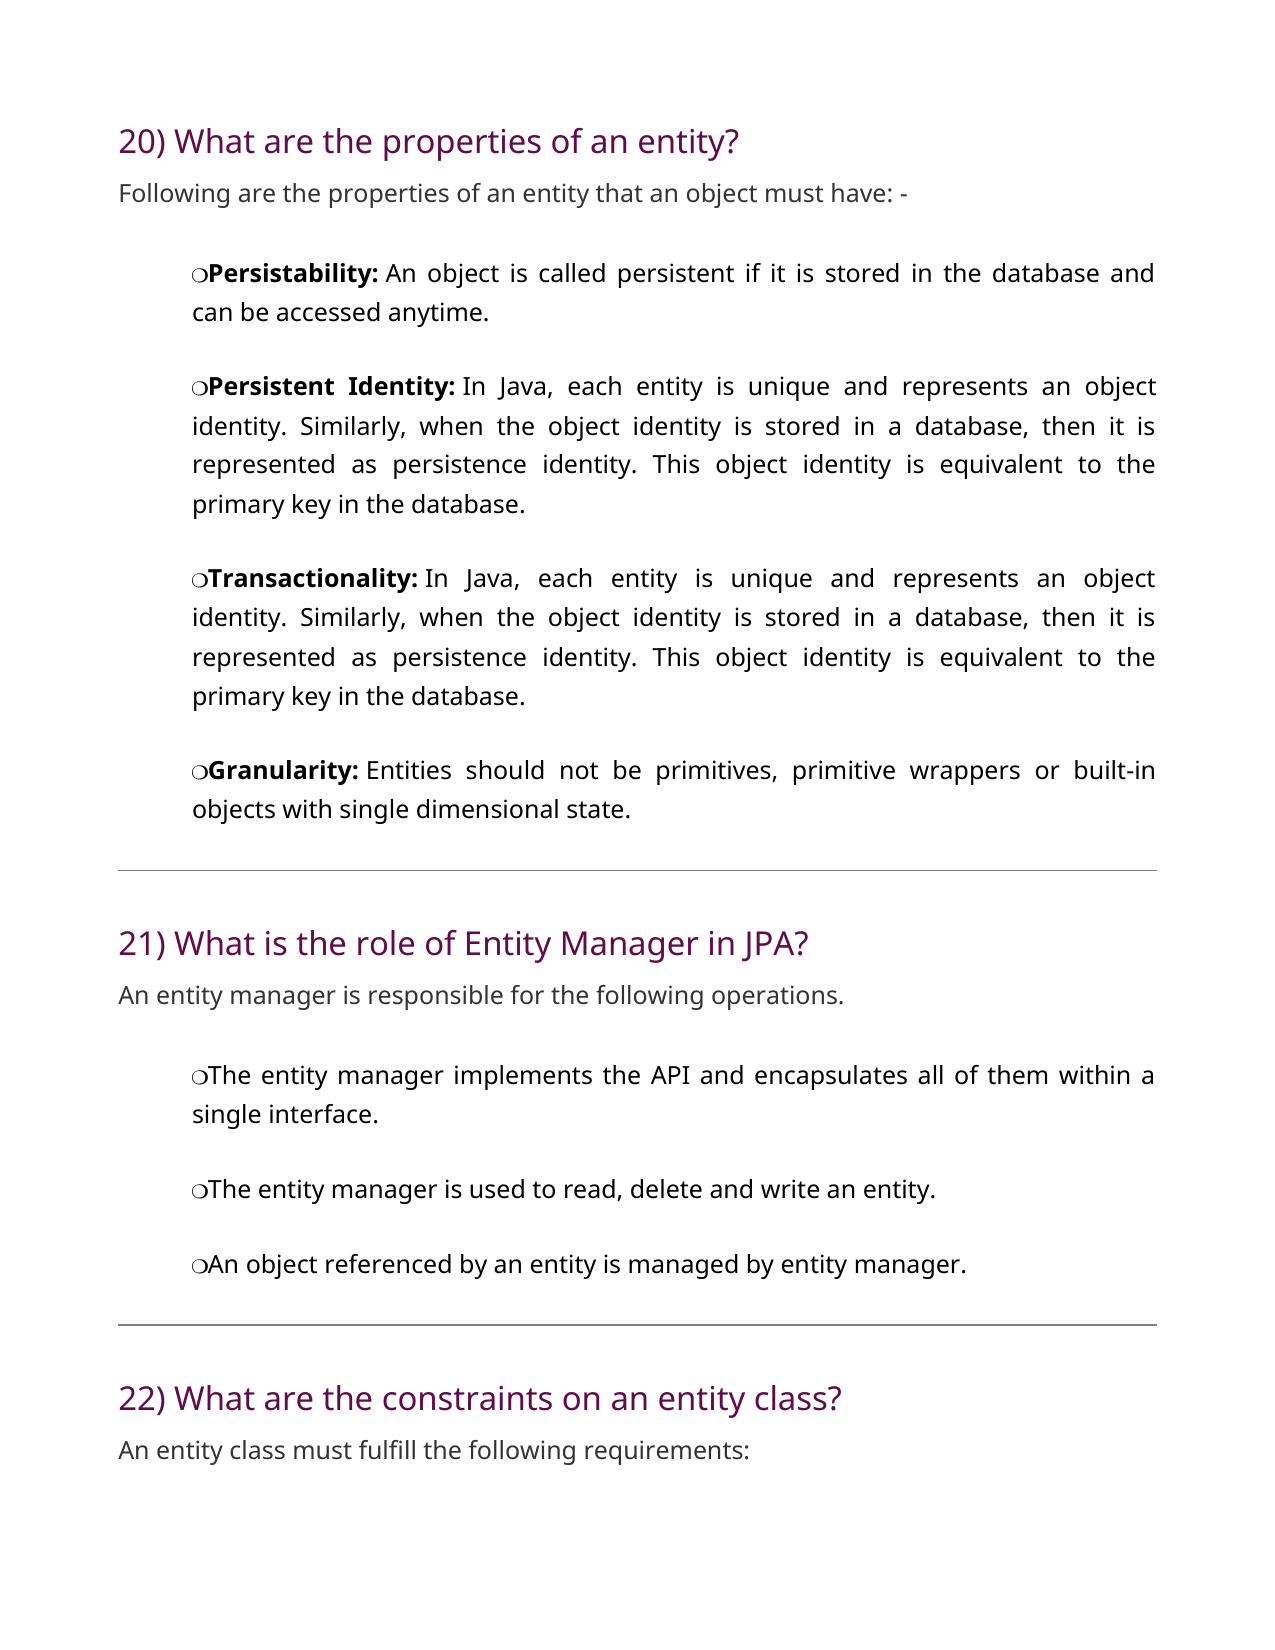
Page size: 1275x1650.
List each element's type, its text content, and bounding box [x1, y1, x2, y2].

text Following are the properties of an entity that an object must have: - [118, 175, 1157, 209]
list An object referenced by an entity is managed by entity manager. [118, 1241, 1157, 1281]
list The entity manager implements the API and encapsulates all of them within a single interface. [118, 1053, 1157, 1131]
list Transactionality: In Java, each entity is unique and represents an object identity. Similarly, when the object identity is stored in a database, then it is represented as persistence identity. This object identity is equivalent to the primary key in the database. [118, 556, 1157, 712]
subtitle 22) What are the constraints on an entity class? [118, 1375, 1157, 1420]
list The entity manager is used to read, delete and write an entity. [118, 1167, 1157, 1206]
list Persistent Identity: In Java, each entity is unique and represents an object identity. Similarly, when the object identity is stored in a database, then it is represented as persistence identity. This object identity is equivalent to the primary key in the database. [118, 364, 1157, 520]
list Persistability: An object is called persistent if it is stored in the database and can be accessed anytime. [118, 250, 1157, 328]
list Granularity: Entities should not be primitives, primitive wrappers or built-in objects with single dimensional state. [118, 748, 1157, 826]
text An entity class must fulfill the following requirements: [118, 1432, 1157, 1466]
subtitle 20) What are the properties of an entity? [118, 118, 1157, 163]
subtitle 21) What is the role of Entity Manager in JPA? [118, 921, 1157, 965]
text An entity manager is responsible for the following operations. [118, 978, 1157, 1012]
